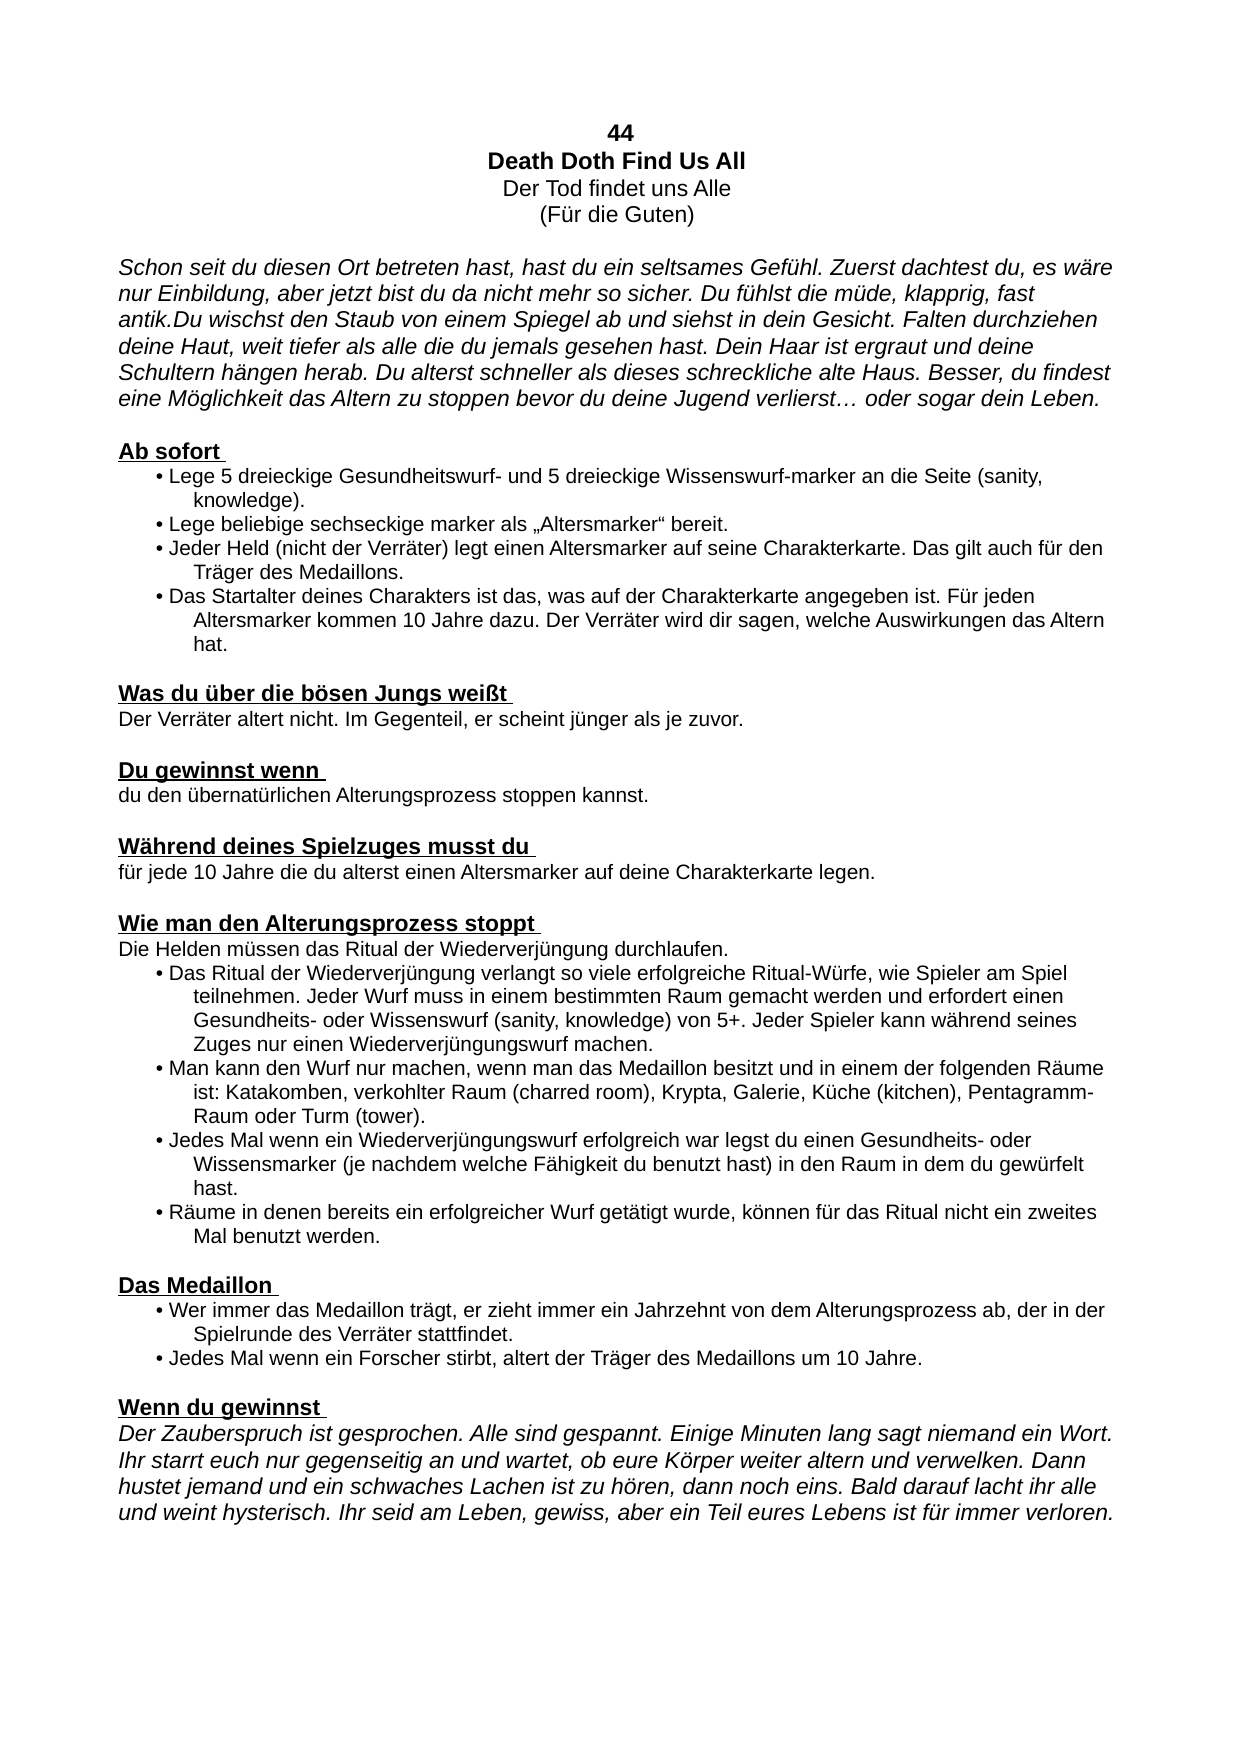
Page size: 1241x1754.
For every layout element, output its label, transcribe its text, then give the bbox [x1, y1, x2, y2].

text Wenn du gewinnst [118, 1394, 1122, 1420]
text Das Medaillon [118, 1272, 1122, 1298]
text • Das Startalter deines Charakters ist das, was auf der Charakterkarte angegeben ist. Für jeden Altersmarker kommen 10 Jahre dazu. Der Verräter wird dir sagen, welche Auswirkungen das Altern hat. [156, 584, 1122, 656]
text Was du über die bösen Jungs weißt [118, 680, 1122, 706]
text (Für die Guten) [118, 201, 1122, 227]
text • Jedes Mal wenn ein Forscher stirbt, altert der Träger des Medaillons um 10 Jahre. [156, 1346, 1122, 1370]
text Der Zauberspruch ist gesprochen. Alle sind gespannt. Einige Minuten lang sagt niemand ein Wort. Ihr starrt euch nur gegenseitig an und wartet, ob eure Körper weiter altern und verwelken. Dann hustet jemand und ein schwaches Lachen ist zu hören, dann noch eins. Bald darauf lacht ihr alle und weint hysterisch. Ihr seid am Leben, gewiss, aber ein Teil eures Lebens ist für immer verloren. [118, 1420, 1122, 1526]
text Die Helden müssen das Ritual der Wiederverjüngung durchlaufen. [118, 936, 1122, 960]
text Schon seit du diesen Ort betreten hast, hast du ein seltsames Gefühl. Zuerst dachtest du, es wäre nur Einbildung, aber jetzt bist du da nicht mehr so sicher. Du fühlst die müde, klapprig, fast antik.Du wischst den Staub von einem Spiegel ab und siehst in dein Gesicht. Falten durchziehen deine Haut, weit tiefer als alle die du jemals gesehen hast. Dein Haar ist ergraut und deine Schultern hängen herab. Du alterst schneller als dieses schreckliche alte Haus. Besser, du findest eine Möglichkeit das Altern zu stoppen bevor du deine Jugend verlierst… oder sogar dein Leben. [118, 253, 1122, 412]
text • Räume in denen bereits ein erfolgreicher Wurf getätigt wurde, können für das Ritual nicht ein zweites Mal benutzt werden. [156, 1200, 1122, 1248]
text • Jedes Mal wenn ein Wiederverjüngungswurf erfolgreich war legst du einen Gesundheits- oder Wissensmarker (je nachdem welche Fähigkeit du benutzt hast) in den Raum in dem du gewürfelt hast. [156, 1128, 1122, 1200]
text • Wer immer das Medaillon trägt, er zieht immer ein Jahrzehnt von dem Alterungsprozess ab, der in der Spielrunde des Verräter stattfindet. [156, 1298, 1122, 1346]
text Wie man den Alterungsprozess stoppt [118, 910, 1122, 936]
text Du gewinnst wenn [118, 757, 1122, 783]
text du den übernatürlichen Alterungsprozess stoppen kannst. [118, 783, 1122, 807]
text • Man kann den Wurf nur machen, wenn man das Medaillon besitzt und in einem der folgenden Räume ist: Katakomben, verkohlter Raum (charred room), Krypta, Galerie, Küche (kitchen), Pentagramm-Raum oder Turm (tower). [156, 1056, 1122, 1128]
text Der Tod findet uns Alle [118, 174, 1122, 201]
text • Lege 5 dreieckige Gesundheitswurf- und 5 dreieckige Wissenswurf-marker an die Seite (sanity, knowledge). [156, 464, 1122, 512]
text • Jeder Held (nicht der Verräter) legt einen Altersmarker auf seine Charakterkarte. Das gilt auch für den Träger des Medaillons. [156, 536, 1122, 584]
text Death Doth Find Us All [118, 147, 1122, 174]
text • Lege beliebige sechseckige marker als „Altersmarker“ bereit. [156, 512, 1122, 536]
text • Das Ritual der Wiederverjüngung verlangt so viele erfolgreiche Ritual-Würfe, wie Spieler am Spiel teilnehmen. Jeder Wurf muss in einem bestimmten Raum gemacht werden und erfordert einen Gesundheits- oder Wissenswurf (sanity, knowledge) von 5+. Jeder Spieler kann während seines Zuges nur einen Wiederverjüngungswurf machen. [156, 960, 1122, 1056]
text für jede 10 Jahre die du alterst einen Altersmarker auf deine Charakterkarte legen. [118, 860, 1122, 884]
text Während deines Spielzuges musst du [118, 833, 1122, 860]
text Der Verräter altert nicht. Im Gegenteil, er scheint jünger als je zuvor. [118, 706, 1122, 730]
text Ab sofort [118, 438, 1122, 464]
text 44 [118, 118, 1122, 147]
